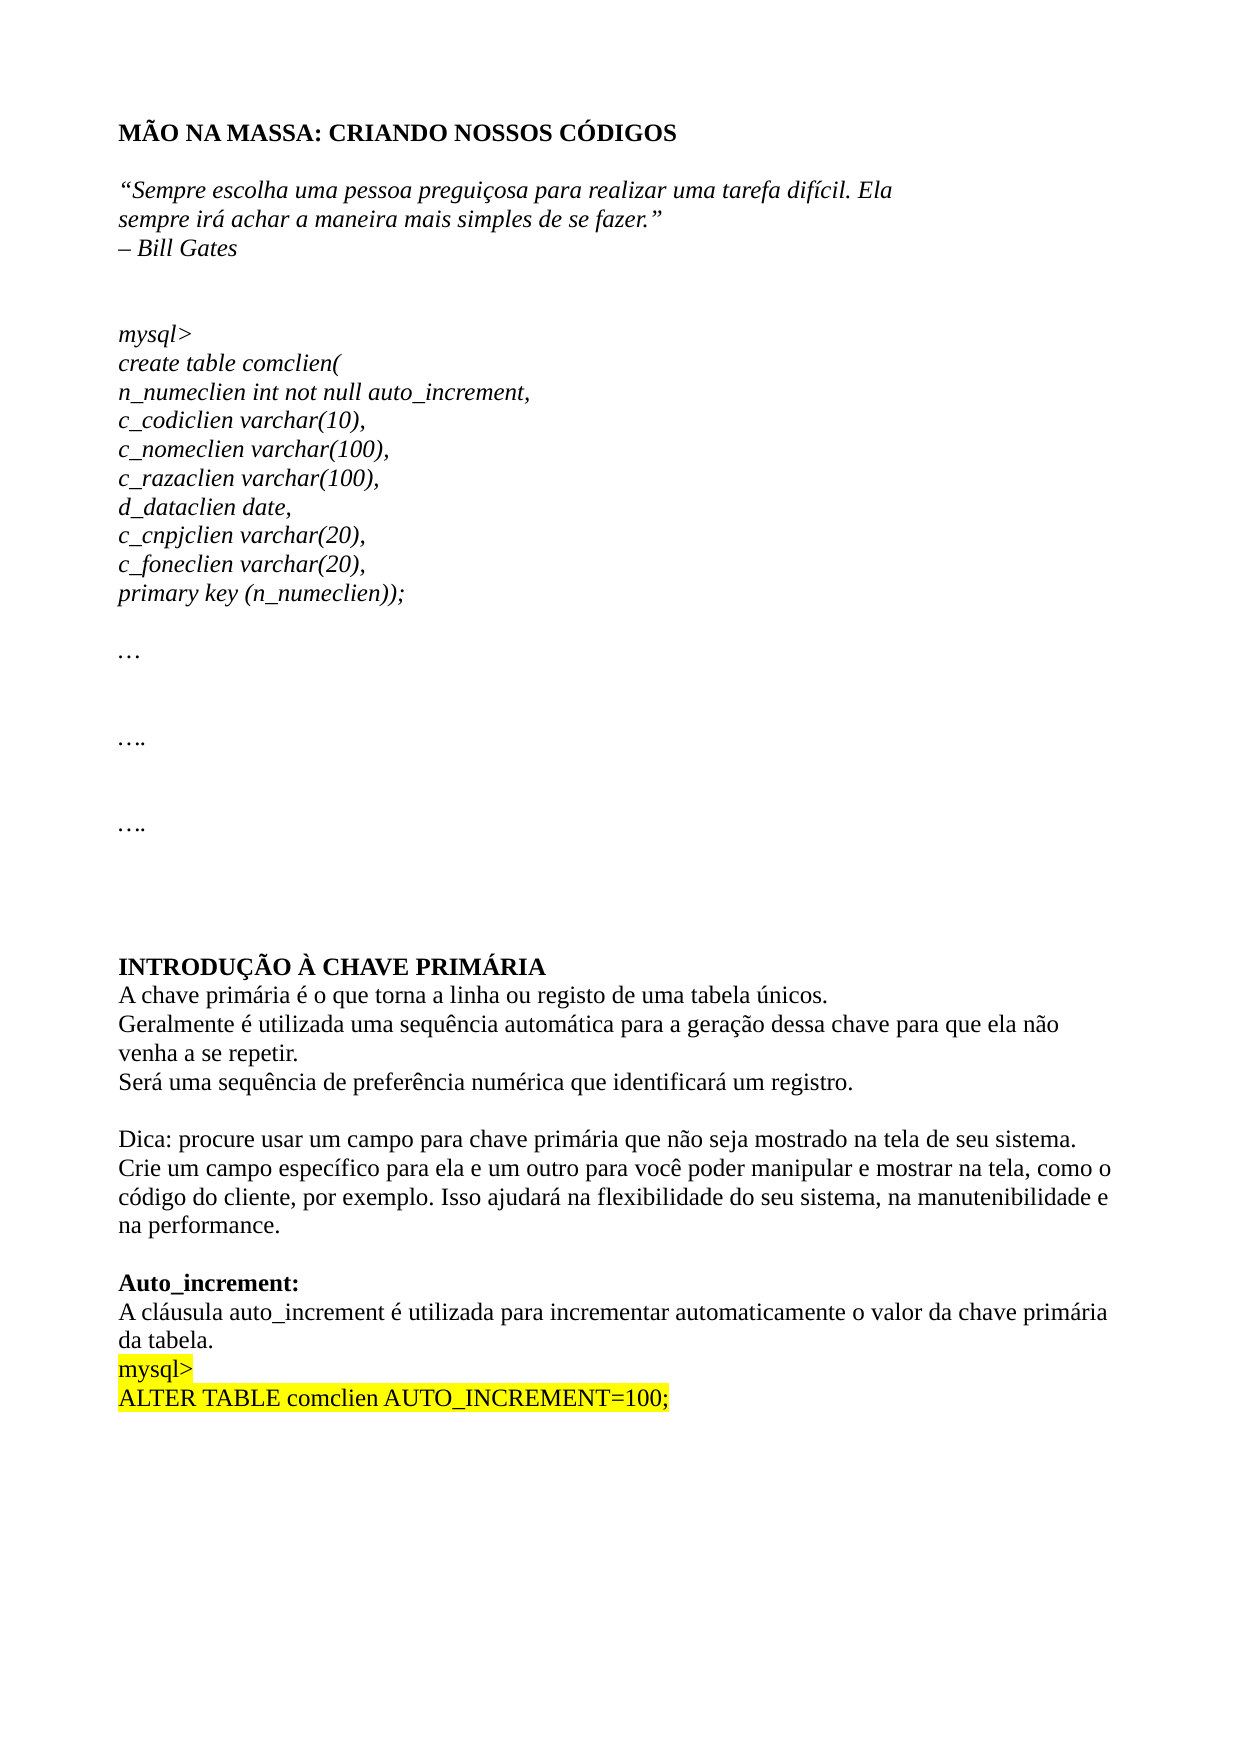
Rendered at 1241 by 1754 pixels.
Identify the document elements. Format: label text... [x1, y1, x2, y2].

text … [118, 636, 1122, 664]
text ALTER TABLE comclien AUTO_INCREMENT=100; [118, 1383, 1122, 1412]
text Geralmente é utilizada uma sequência automática para a geração dessa chave para que ela não venha a se repetir. [118, 1009, 1122, 1067]
text A chave primária é o que torna a linha ou registo de uma tabela únicos. [118, 981, 1122, 1009]
text mysql> [118, 1354, 1122, 1383]
text Dica: procure usar um campo para chave primária que não seja mostrado na tela de seu sistema. Crie um campo específico para ela e um outro para você poder manipular e mostrar na tela, como o código do cliente, por exemplo. Isso ajudará na flexibilidade do seu sistema, na manutenibilidade e na performance. [118, 1124, 1122, 1239]
text …. [118, 808, 1122, 837]
text primary key (n_numeclien)); [118, 578, 1122, 607]
text c_cnpjclien varchar(20), [118, 521, 1122, 549]
text A cláusula auto_increment é utilizada para incrementar automaticamente o valor da chave primária da tabela. [118, 1297, 1122, 1354]
text INTRODUÇÃO À CHAVE PRIMÁRIA [118, 952, 1122, 981]
text – Bill Gates [118, 233, 1122, 262]
text c_codiclien varchar(10), [118, 406, 1122, 434]
text c_nomeclien varchar(100), [118, 434, 1122, 463]
text Será uma sequência de preferência numérica que identificará um registro. [118, 1067, 1122, 1096]
text c_foneclien varchar(20), [118, 549, 1122, 578]
text n_numeclien int not null auto_increment, [118, 377, 1122, 406]
text mysql> [118, 319, 1122, 348]
text MÃO NA MASSA: CRIANDO NOSSOS CÓDIGOS [118, 118, 1122, 147]
text “Sempre escolha uma pessoa preguiçosa para realizar uma tarefa difícil. Ela [118, 176, 1122, 204]
text …. [118, 722, 1122, 751]
text create table comclien( [118, 348, 1122, 377]
text sempre irá achar a maneira mais simples de se fazer.” [118, 204, 1122, 233]
text d_dataclien date, [118, 492, 1122, 521]
text c_razaclien varchar(100), [118, 463, 1122, 492]
text Auto_increment: [118, 1268, 1122, 1297]
